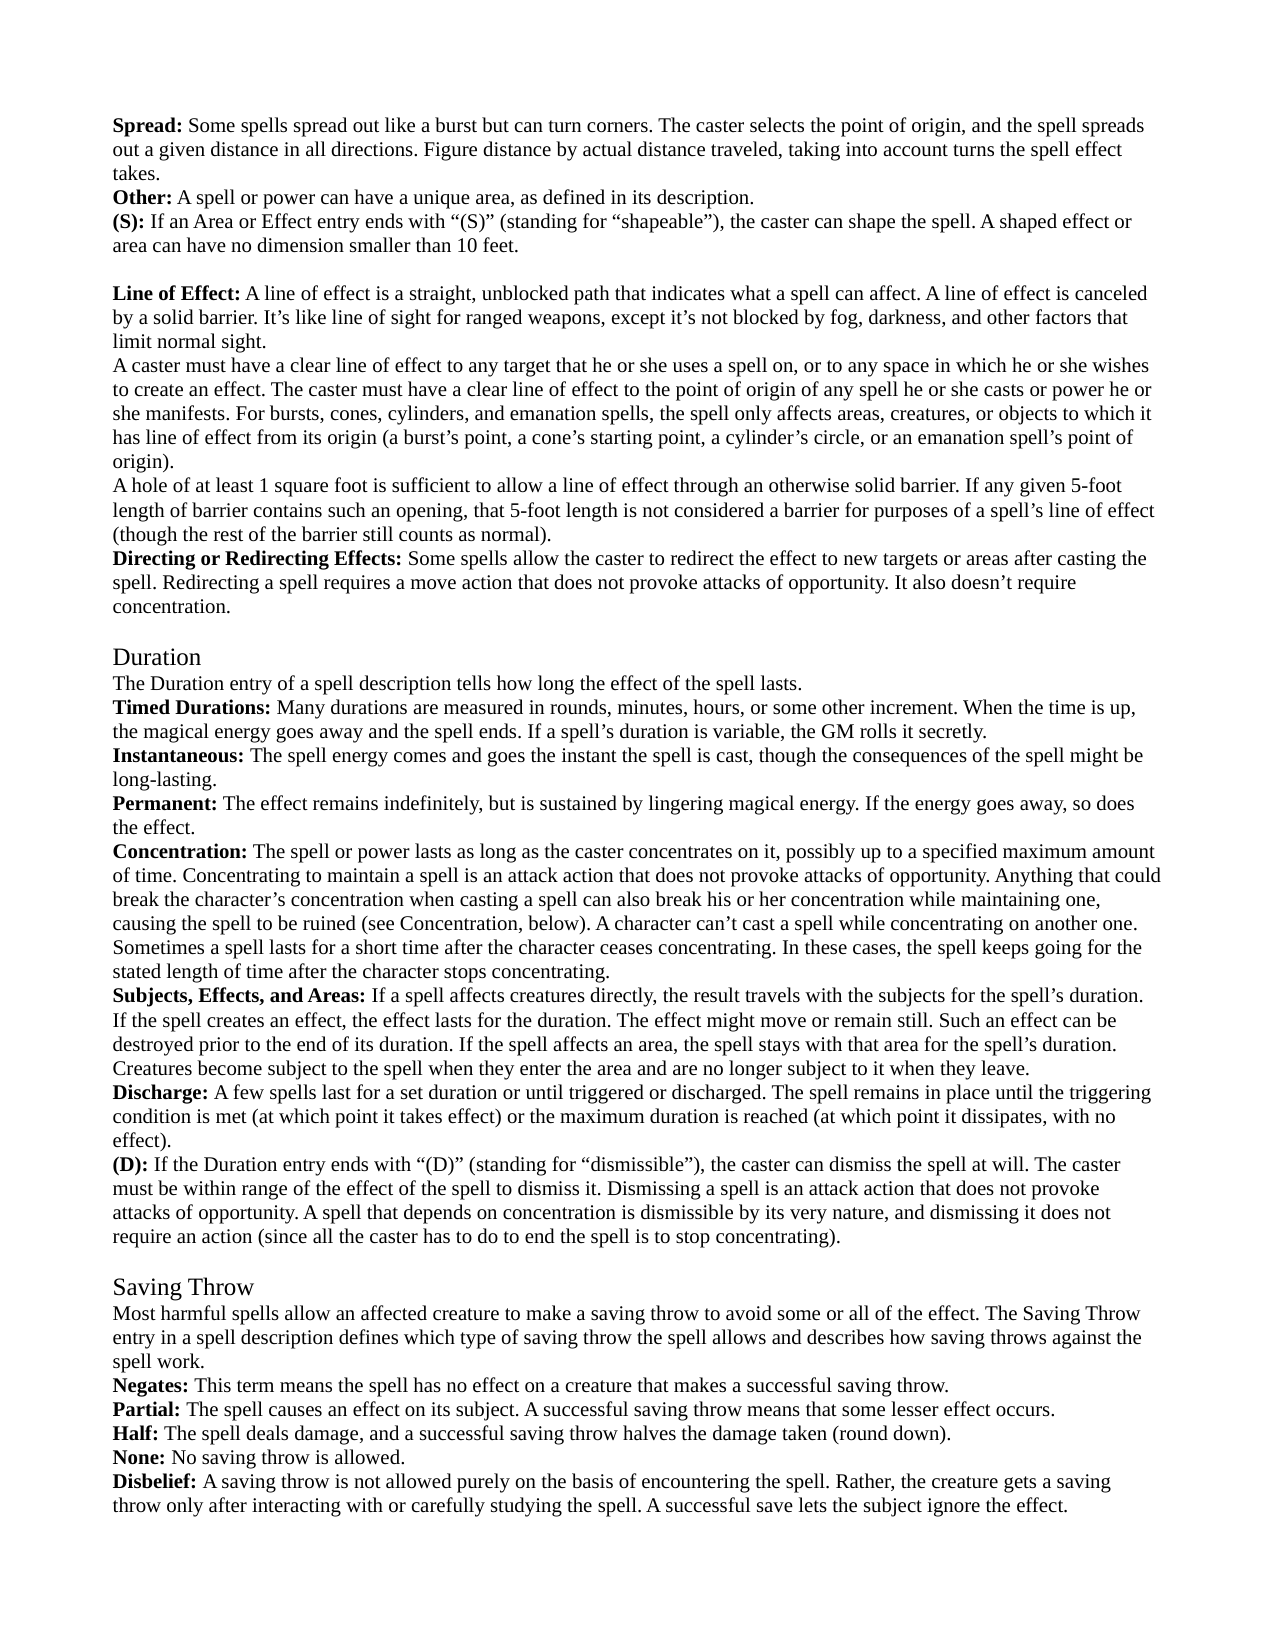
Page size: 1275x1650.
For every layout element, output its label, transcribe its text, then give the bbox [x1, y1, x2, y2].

text Directing or Redirecting Effects: Some spells allow the caster to redirect the effect to new targets or areas after casting the spell. Redirecting a spell requires a move action that does not provoke attacks of opportunity. It also doesn’t require concentration. [112, 546, 1162, 618]
text Spread: Some spells spread out like a burst but can turn corners. The caster selects the point of origin, and the spell spreads out a given distance in all directions. Figure distance by actual distance traveled, taking into account turns the spell effect takes. [112, 112, 1162, 185]
text Permanent: The effect remains indefinitely, but is sustained by lingering magical energy. If the energy goes away, so does the effect. [112, 791, 1162, 839]
text None: No saving throw is allowed. [112, 1445, 1162, 1469]
text The Duration entry of a spell description tells how long the effect of the spell lasts. [112, 671, 1162, 695]
text Timed Durations: Many durations are measured in rounds, minutes, hours, or some other increment. When the time is up, the magical energy goes away and the spell ends. If a spell’s duration is variable, the GM rolls it secretly. [112, 695, 1162, 743]
text Other: A spell or power can have a unique area, as defined in its description. [112, 185, 1162, 209]
text Disbelief: A saving throw is not allowed purely on the basis of encountering the spell. Rather, the creature gets a saving throw only after interacting with or carefully studying the spell. A successful save lets the subject ignore the effect. [112, 1469, 1162, 1517]
text Line of Effect: A line of effect is a straight, unblocked path that indicates what a spell can affect. A line of effect is canceled by a solid barrier. It’s like line of sight for ranged weapons, except it’s not blocked by fog, darkness, and other factors that limit normal sight. [112, 281, 1162, 353]
text Half: The spell deals damage, and a successful saving throw halves the damage taken (round down). [112, 1421, 1162, 1445]
text Instantaneous: The spell energy comes and goes the instant the spell is cast, though the consequences of the spell might be long-lasting. [112, 743, 1162, 791]
text Negates: This term means the spell has no effect on a creature that makes a successful saving throw. [112, 1373, 1162, 1397]
text Most harmful spells allow an affected creature to make a saving throw to avoid some or all of the effect. The Saving Throw entry in a spell description defines which type of saving throw the spell allows and describes how saving throws against the spell work. [112, 1301, 1162, 1373]
text Discharge: A few spells last for a set duration or until triggered or discharged. The spell remains in place until the triggering condition is met (at which point it takes effect) or the maximum duration is reached (at which point it dissipates, with no effect). [112, 1080, 1162, 1152]
text Subjects, Effects, and Areas: If a spell affects creatures directly, the result travels with the subjects for the spell’s duration. If the spell creates an effect, the effect lasts for the duration. The effect might move or remain still. Such an effect can be destroyed prior to the end of its duration. If the spell affects an area, the spell stays with that area for the spell’s duration. Creatures become subject to the spell when they enter the area and are no longer subject to it when they leave. [112, 983, 1162, 1080]
text (S): If an Area or Effect entry ends with “(S)” (standing for “shapeable”), the caster can shape the spell. A shaped effect or area can have no dimension smaller than 10 feet. [112, 209, 1162, 257]
subtitle Saving Throw [112, 1272, 1162, 1301]
text Partial: The spell causes an effect on its subject. A successful saving throw means that some lesser effect occurs. [112, 1397, 1162, 1421]
text (D): If the Duration entry ends with “(D)” (standing for “dismissible”), the caster can dismiss the spell at will. The caster must be within range of the effect of the spell to dismiss it. Dismissing a spell is an attack action that does not provoke attacks of opportunity. A spell that depends on concentration is dismissible by its very nature, and dismissing it does not require an action (since all the caster has to do to end the spell is to stop concentrating). [112, 1152, 1162, 1248]
subtitle Duration [112, 642, 1162, 671]
text A hole of at least 1 square foot is sufficient to allow a line of effect through an otherwise solid barrier. If any given 5-foot length of barrier contains such an opening, that 5-foot length is not considered a barrier for purposes of a spell’s line of effect (though the rest of the barrier still counts as normal). [112, 473, 1162, 546]
text A caster must have a clear line of effect to any target that he or she uses a spell on, or to any space in which he or she wishes to create an effect. The caster must have a clear line of effect to the point of origin of any spell he or she casts or power he or she manifests. For bursts, cones, cylinders, and emanation spells, the spell only affects areas, creatures, or objects to which it has line of effect from its origin (a burst’s point, a cone’s starting point, a cylinder’s circle, or an emanation spell’s point of origin). [112, 353, 1162, 473]
text Concentration: The spell or power lasts as long as the caster concentrates on it, possibly up to a specified maximum amount of time. Concentrating to maintain a spell is an attack action that does not provoke attacks of opportunity. Anything that could break the character’s concentration when casting a spell can also break his or her concentration while maintaining one, causing the spell to be ruined (see Concentration, below). A character can’t cast a spell while concentrating on another one. [112, 839, 1162, 935]
text Sometimes a spell lasts for a short time after the character ceases concentrating. In these cases, the spell keeps going for the stated length of time after the character stops concentrating. [112, 935, 1162, 983]
